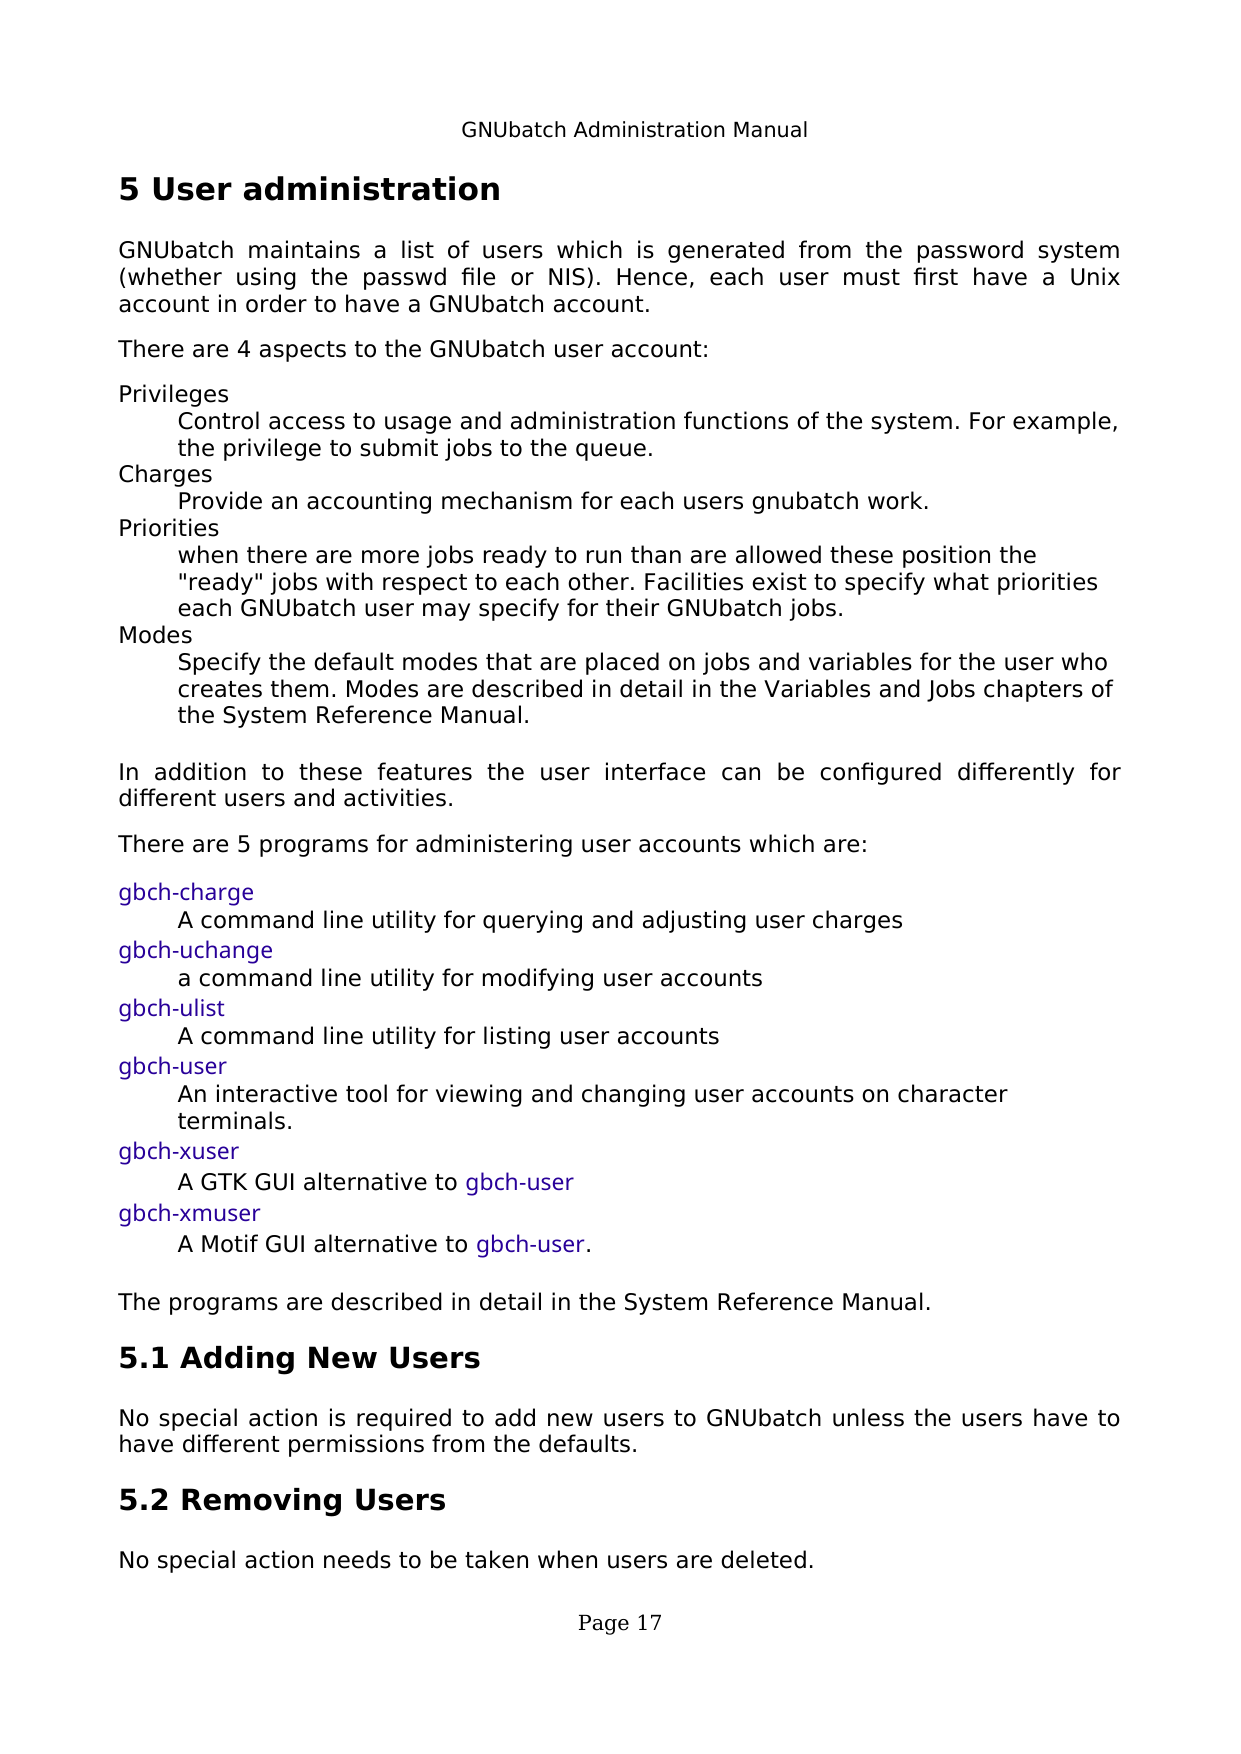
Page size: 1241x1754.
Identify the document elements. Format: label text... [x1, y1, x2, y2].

subtitle Modes [118, 622, 1122, 649]
list when there are more jobs ready to run than are allowed these position the "ready" jobs with respect to each other. Facilities exist to specify what priorities each GNUbatch user may specify for their GNUbatch jobs. [177, 542, 1122, 622]
list a command line utility for modifying user accounts [177, 965, 1122, 992]
list Control access to usage and administration functions of the system. For example, the privilege to submit jobs to the queue. [177, 408, 1122, 462]
subtitle gbch-xmuser [118, 1197, 1122, 1228]
subtitle gbch-uchange [118, 934, 1122, 965]
subtitle Priorities [118, 515, 1122, 542]
list gbch-xuser [118, 1135, 1122, 1166]
list Specify the default modes that are placed on jobs and variables for the user who creates them. Modes are described in detail in the Variables and Jobs chapters of the System Reference Manual. [177, 649, 1122, 729]
subtitle Adding New Users [118, 1341, 1122, 1375]
subtitle Privileges [118, 381, 1122, 408]
subtitle Removing Users [118, 1483, 1122, 1517]
subtitle gbch-ulist [118, 992, 1122, 1023]
list A command line utility for listing user accounts [177, 1023, 1122, 1050]
list An interactive tool for viewing and changing user accounts on character terminals. [177, 1081, 1122, 1135]
subtitle gbch-charge [118, 876, 1122, 907]
subtitle gbch-user [118, 1050, 1122, 1081]
text GNUbatch maintains a list of users which is generated from the password system (whether using the passwd file or NIS). Hence, each user must first have a Unix account in order to have a GNUbatch account. [118, 238, 1122, 318]
list A GTK GUI alternative to gbch-user [177, 1166, 1122, 1197]
text No special action needs to be taken when users are deleted. [118, 1547, 1122, 1574]
list Provide an accounting mechanism for each users gnubatch work. [177, 488, 1122, 515]
text In addition to these features the user interface can be configured differently for different users and activities. [118, 759, 1122, 812]
text There are 5 programs for administering user accounts which are: [118, 831, 1122, 857]
text No special action is required to add new users to GNUbatch unless the users have to have different permissions from the defaults. [118, 1405, 1122, 1458]
text There are 4 aspects to the GNUbatch user account: [118, 336, 1122, 363]
list A Motif GUI alternative to gbch-user. [177, 1228, 1122, 1260]
list A command line utility for querying and adjusting user charges [177, 907, 1122, 934]
subtitle Charges [118, 462, 1122, 488]
subtitle User administration [118, 172, 1122, 208]
text The programs are described in detail in the System Reference Manual. [118, 1289, 1122, 1316]
